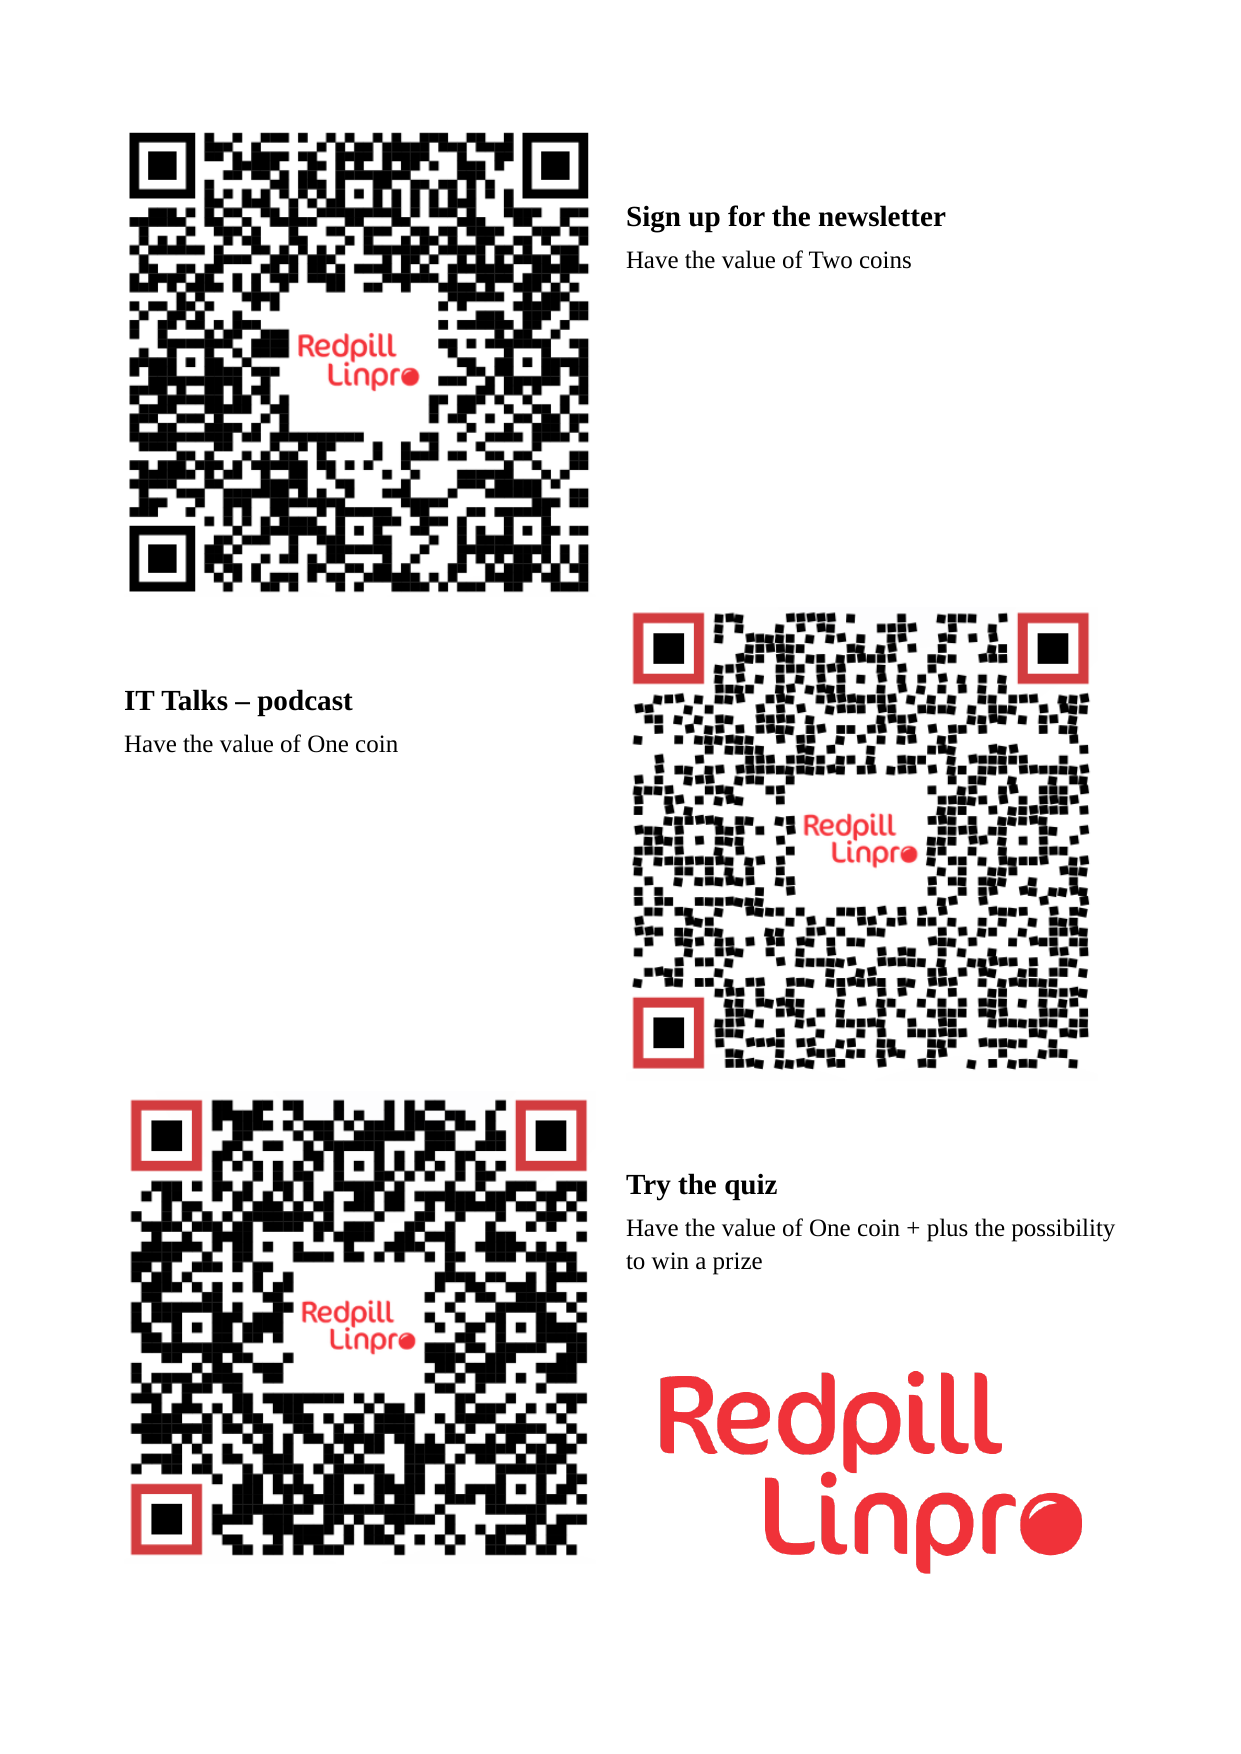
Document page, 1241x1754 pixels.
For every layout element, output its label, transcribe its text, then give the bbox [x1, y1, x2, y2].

table_header Sign up for the newsletter Have the value of Two coins [620, 118, 1122, 602]
table_cell Try the quiz Have the value of One coin + plus the possibility to win a prize [620, 1086, 1122, 1570]
table_cell IT Talks – podcast Have the value of One coin [118, 602, 620, 1086]
picture [625, 607, 1099, 1081]
table_cell [118, 1086, 620, 1570]
table_header [118, 118, 620, 602]
picture [123, 123, 597, 597]
picture [625, 1332, 1117, 1613]
picture [123, 1091, 597, 1564]
table_cell [620, 602, 1122, 1086]
